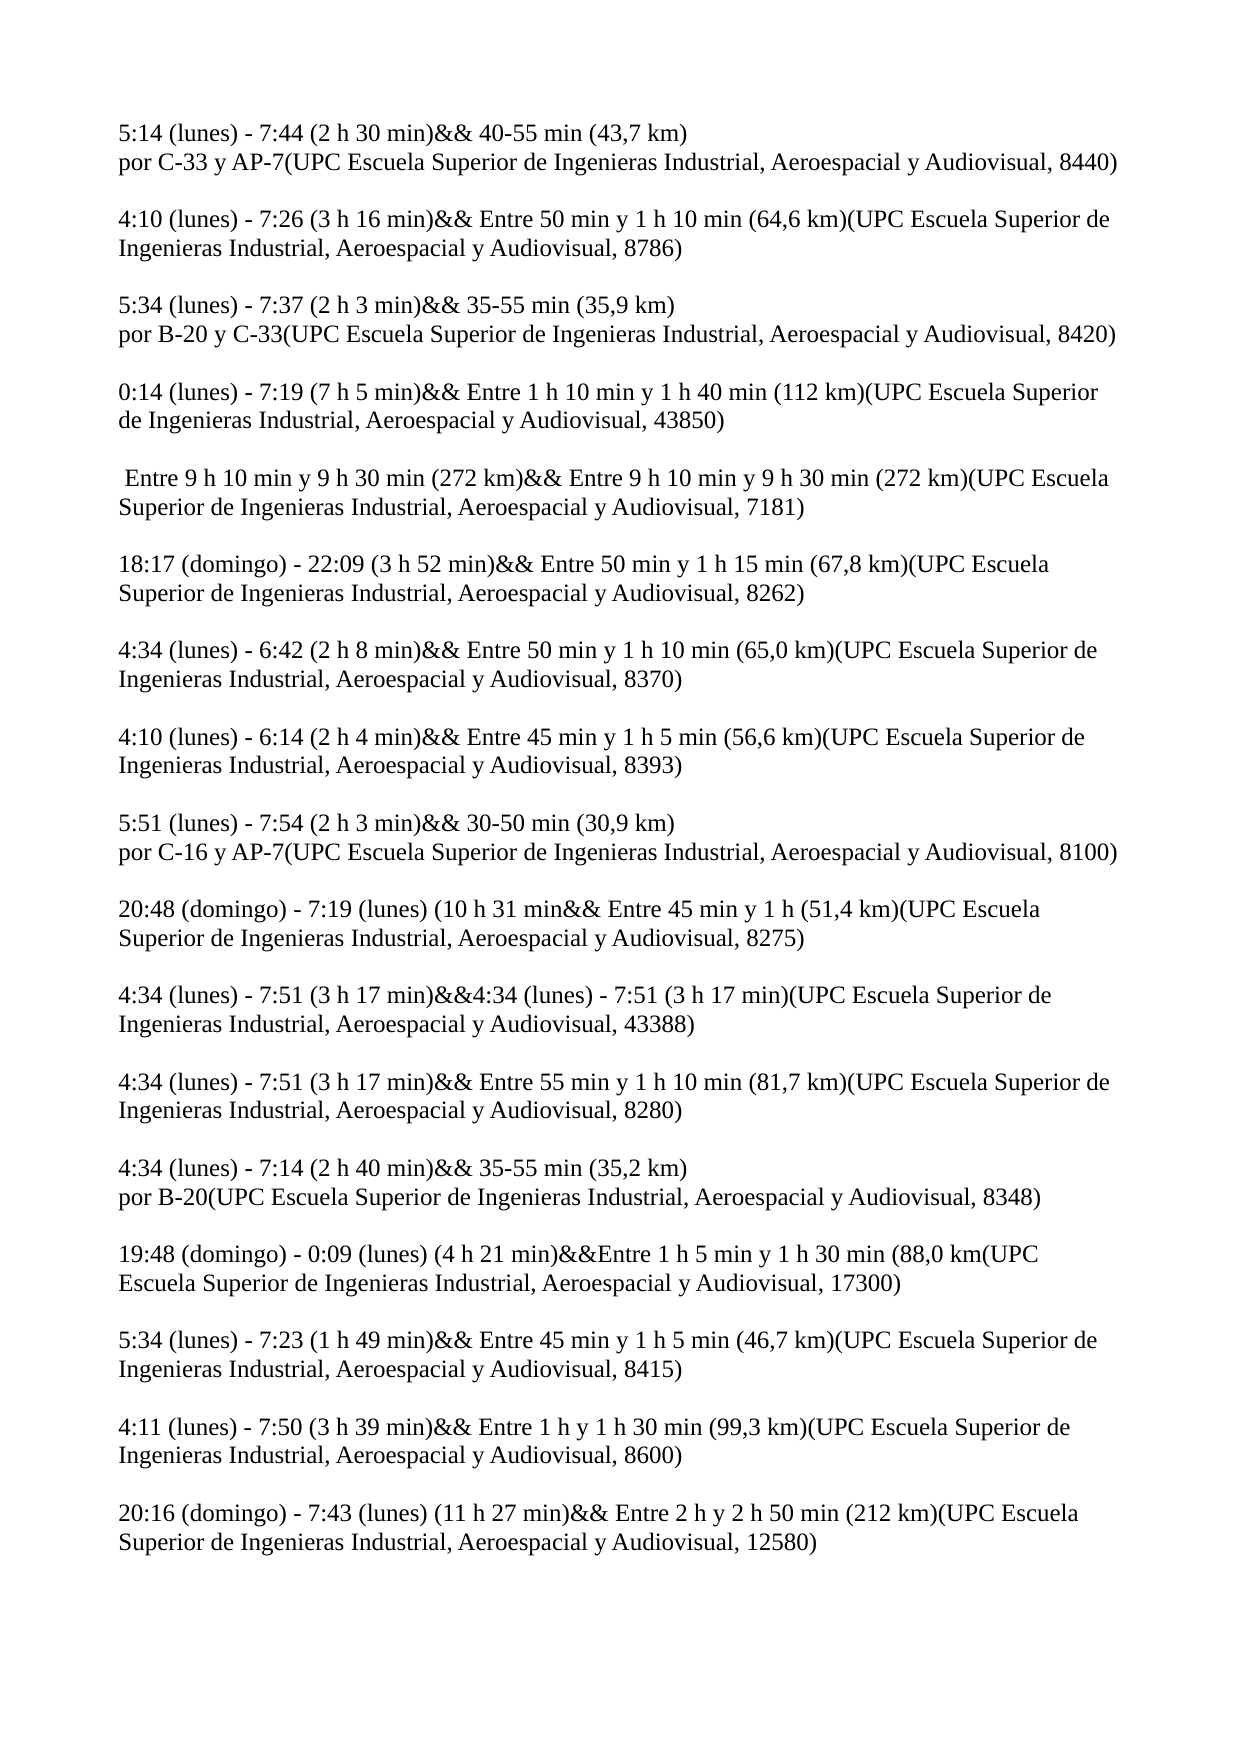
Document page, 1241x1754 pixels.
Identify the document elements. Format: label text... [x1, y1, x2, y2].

text 4:34 (lunes) - 7:51 (3 h 17 min)&& Entre 55 min y 1 h 10 min (81,7 km)(UPC Escuela Superior de Ingenieras Industrial, Aeroespacial y Audiovisual, 8280) [118, 1067, 1122, 1124]
text por B-20 y C-33(UPC Escuela Superior de Ingenieras Industrial, Aeroespacial y Audiovisual, 8420) [118, 319, 1122, 348]
text 5:14 (lunes) - 7:44 (2 h 30 min)&& 40-55 min (43,7 km) [118, 118, 1122, 147]
text 18:17 (domingo) - 22:09 (3 h 52 min)&& Entre 50 min y 1 h 15 min (67,8 km)(UPC Escuela Superior de Ingenieras Industrial, Aeroespacial y Audiovisual, 8262) [118, 549, 1122, 607]
text 5:51 (lunes) - 7:54 (2 h 3 min)&& 30-50 min (30,9 km) [118, 808, 1122, 837]
text 4:34 (lunes) - 6:42 (2 h 8 min)&& Entre 50 min y 1 h 10 min (65,0 km)(UPC Escuela Superior de Ingenieras Industrial, Aeroespacial y Audiovisual, 8370) [118, 636, 1122, 693]
text 4:10 (lunes) - 6:14 (2 h 4 min)&& Entre 45 min y 1 h 5 min (56,6 km)(UPC Escuela Superior de Ingenieras Industrial, Aeroespacial y Audiovisual, 8393) [118, 722, 1122, 779]
text 4:34 (lunes) - 7:14 (2 h 40 min)&& 35-55 min (35,2 km) [118, 1153, 1122, 1182]
text 4:34 (lunes) - 7:51 (3 h 17 min)&&4:34 (lunes) - 7:51 (3 h 17 min)(UPC Escuela Superior de Ingenieras Industrial, Aeroespacial y Audiovisual, 43388) [118, 981, 1122, 1038]
text por C-33 y AP-7(UPC Escuela Superior de Ingenieras Industrial, Aeroespacial y Audiovisual, 8440) [118, 147, 1122, 176]
text 4:10 (lunes) - 7:26 (3 h 16 min)&& Entre 50 min y 1 h 10 min (64,6 km)(UPC Escuela Superior de Ingenieras Industrial, Aeroespacial y Audiovisual, 8786) [118, 204, 1122, 262]
text Entre 9 h 10 min y 9 h 30 min (272 km)&& Entre 9 h 10 min y 9 h 30 min (272 km)(UPC Escuela Superior de Ingenieras Industrial, Aeroespacial y Audiovisual, 7181) [118, 463, 1122, 521]
text 5:34 (lunes) - 7:23 (1 h 49 min)&& Entre 45 min y 1 h 5 min (46,7 km)(UPC Escuela Superior de Ingenieras Industrial, Aeroespacial y Audiovisual, 8415) [118, 1326, 1122, 1383]
text 5:34 (lunes) - 7:37 (2 h 3 min)&& 35-55 min (35,9 km) [118, 291, 1122, 319]
text 20:48 (domingo) - 7:19 (lunes) (10 h 31 min&& Entre 45 min y 1 h (51,4 km)(UPC Escuela Superior de Ingenieras Industrial, Aeroespacial y Audiovisual, 8275) [118, 894, 1122, 952]
text 19:48 (domingo) - 0:09 (lunes) (4 h 21 min)&&Entre 1 h 5 min y 1 h 30 min (88,0 km(UPC Escuela Superior de Ingenieras Industrial, Aeroespacial y Audiovisual, 17300) [118, 1239, 1122, 1297]
text por C-16 y AP-7(UPC Escuela Superior de Ingenieras Industrial, Aeroespacial y Audiovisual, 8100) [118, 837, 1122, 866]
text 4:11 (lunes) - 7:50 (3 h 39 min)&& Entre 1 h y 1 h 30 min (99,3 km)(UPC Escuela Superior de Ingenieras Industrial, Aeroespacial y Audiovisual, 8600) [118, 1412, 1122, 1469]
text por B-20(UPC Escuela Superior de Ingenieras Industrial, Aeroespacial y Audiovisual, 8348) [118, 1182, 1122, 1211]
text 0:14 (lunes) - 7:19 (7 h 5 min)&& Entre 1 h 10 min y 1 h 40 min (112 km)(UPC Escuela Superior de Ingenieras Industrial, Aeroespacial y Audiovisual, 43850) [118, 377, 1122, 434]
text 20:16 (domingo) - 7:43 (lunes) (11 h 27 min)&& Entre 2 h y 2 h 50 min (212 km)(UPC Escuela Superior de Ingenieras Industrial, Aeroespacial y Audiovisual, 12580) [118, 1498, 1122, 1556]
